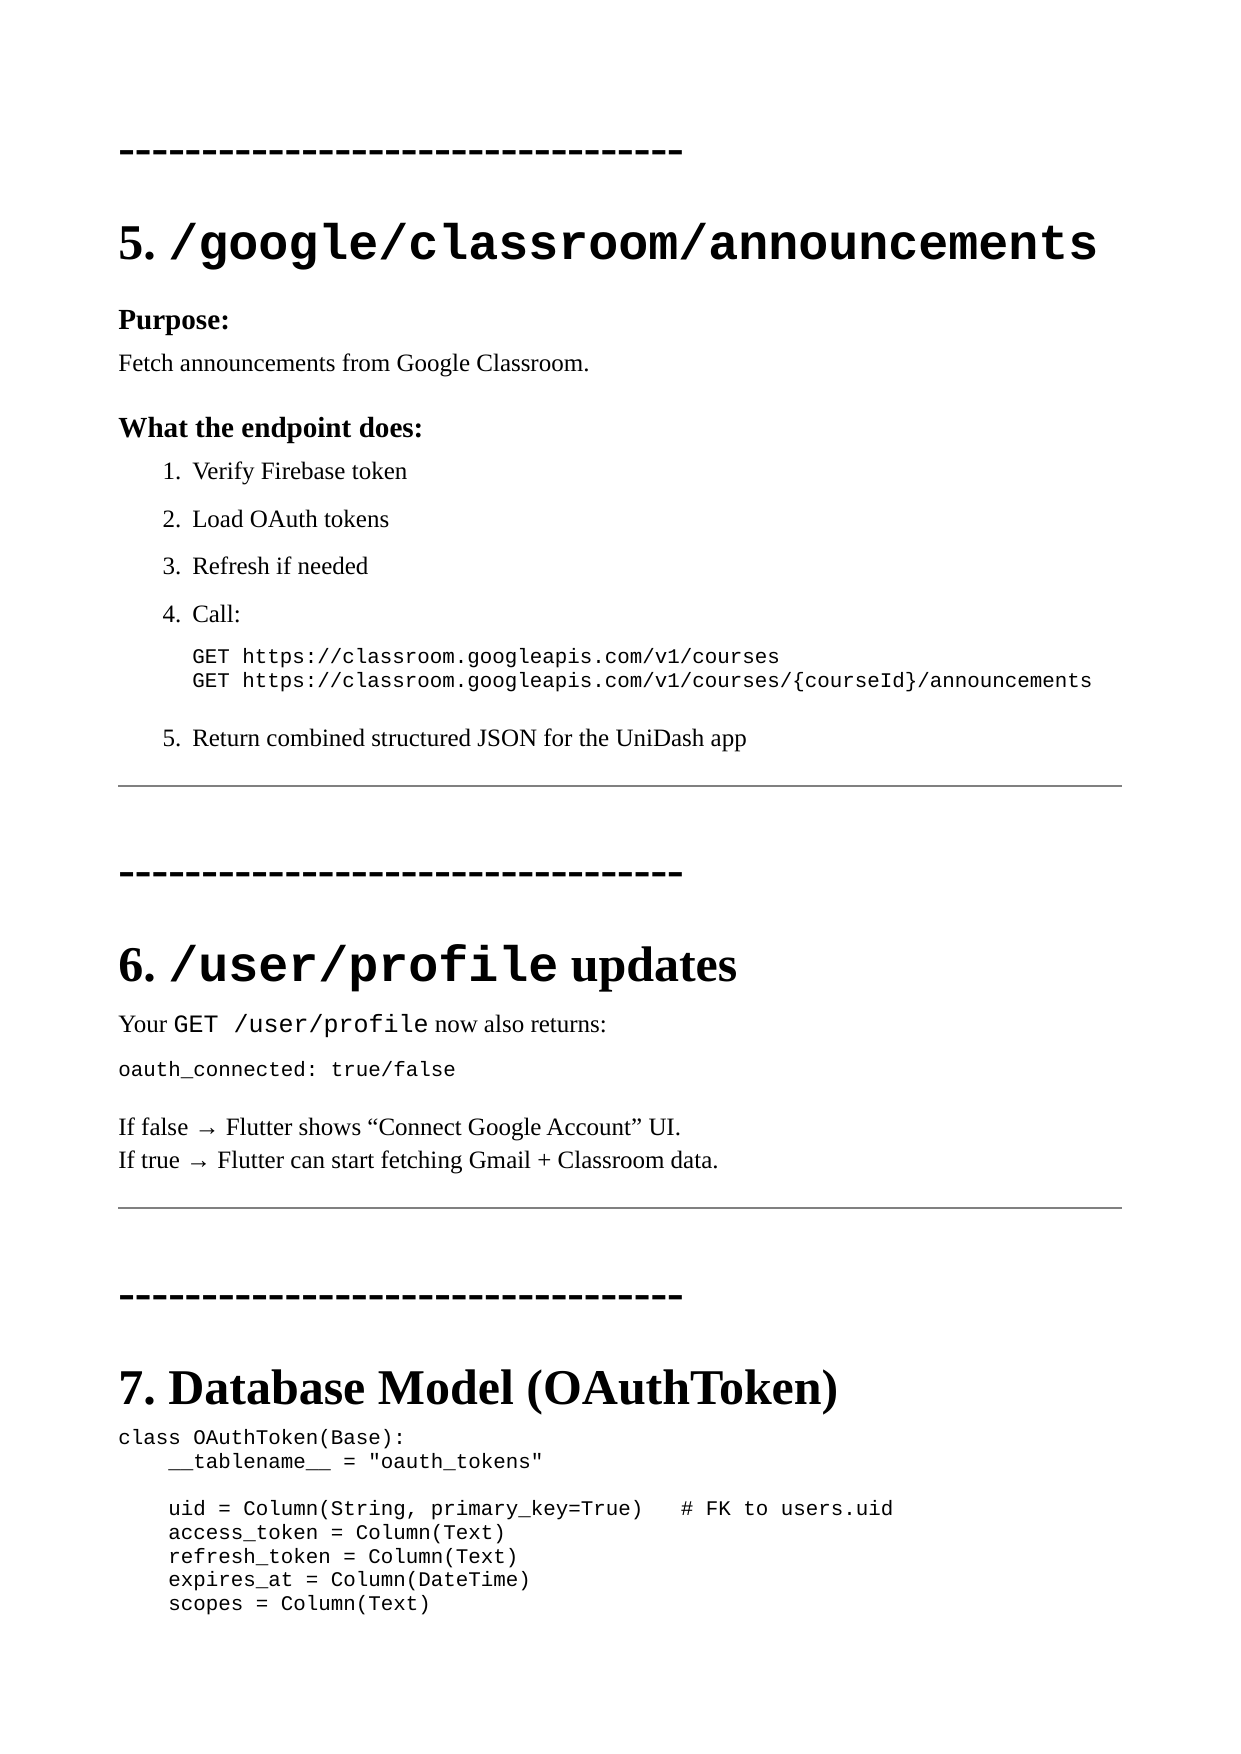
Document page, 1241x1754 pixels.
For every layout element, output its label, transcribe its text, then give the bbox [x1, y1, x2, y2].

subtitle 5. /google/classroom/announcements [118, 213, 1122, 275]
list GET https://classroom.googleapis.com/v1/courses [162, 647, 1122, 670]
text refresh_token = Column(Text) [118, 1546, 1122, 1569]
text expires_at = Column(DateTime) [118, 1569, 1122, 1593]
list Load OAuth tokens [162, 504, 1122, 532]
subtitle ---------------------------------- [118, 118, 1122, 176]
text uid = Column(String, primary_key=True) # FK to users.uid [118, 1498, 1122, 1522]
text Fetch announcements from Google Classroom. [118, 348, 1122, 377]
subtitle 7. Database Model (OAuthToken) [118, 1357, 1122, 1415]
text __tablename__ = "oauth_tokens" [118, 1451, 1122, 1475]
text If false → Flutter shows “Connect Google Account” UI. If true → Flutter can start fetching Gmail + Classroom data. [118, 1112, 1122, 1174]
subtitle ---------------------------------- [118, 840, 1122, 898]
text Your GET /user/profile now also returns: [118, 1009, 1122, 1040]
list GET https://classroom.googleapis.com/v1/courses/{courseId}/announcements [162, 670, 1122, 694]
subtitle 6. /user/profile updates [118, 935, 1122, 997]
text scopes = Column(Text) [118, 1593, 1122, 1617]
list Verify Firebase token [162, 456, 1122, 485]
text class OAuthToken(Base): [118, 1427, 1122, 1451]
list Return combined structured JSON for the UniDash app [162, 723, 1122, 752]
list Refresh if needed [162, 551, 1122, 580]
text access_token = Column(Text) [118, 1522, 1122, 1546]
list Call: [162, 599, 1122, 628]
text oauth_connected: true/false [118, 1059, 1122, 1083]
subtitle Purpose: [118, 302, 1122, 335]
subtitle What the endpoint does: [118, 410, 1122, 444]
subtitle ---------------------------------- [118, 1262, 1122, 1320]
